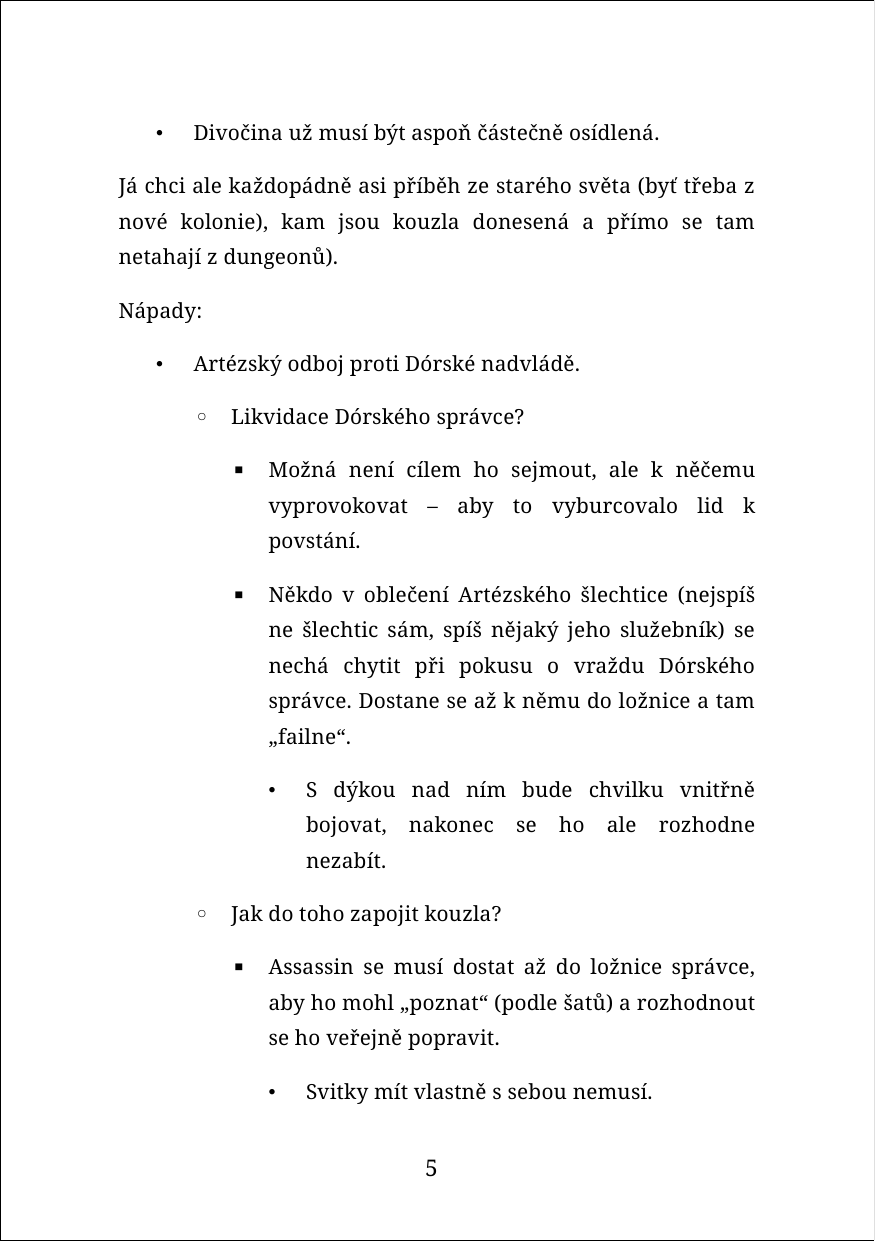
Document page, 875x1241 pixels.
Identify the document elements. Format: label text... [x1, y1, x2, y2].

list Možná není cílem ho sejmout, ale k něčemu vyprovokovat – aby to vyburcovalo lid k povstání. [231, 455, 756, 555]
text Já chci ale každopádně asi příběh ze starého světa (byť třeba z nové kolonie), kam jsou kouzla donesená a přímo se tam netahají z dungeonů). [118, 171, 756, 271]
list S dýkou nad ním bude chvilku vnitřně bojovat, nakonec se ho ale rozhodne nezabít. [268, 775, 756, 874]
list Assassin se musí dostat až do ložnice správce, aby ho mohl „poznat“ (podle šatů) a rozhodnout se ho veřejně popravit. [231, 952, 756, 1052]
text Nápady: [118, 296, 756, 324]
list Někdo v oblečení Artézského šlechtice (nejspíš ne šlechtic sám, spíš nějaký jeho služebník) se nechá chytit při pokusu o vraždu Dórského správce. Dostane se až k němu do ložnice a tam „failne“. [231, 580, 756, 750]
list Artézský odboj proti Dórské nadvládě. [156, 349, 756, 377]
list Divočina už musí být aspoň částečně osídlená. [156, 118, 756, 147]
list Jak do toho zapojit kouzla? [193, 899, 756, 928]
list Svitky mít vlastně s sebou nemusí. [268, 1077, 756, 1105]
list Likvidace Dórského správce? [193, 402, 756, 431]
